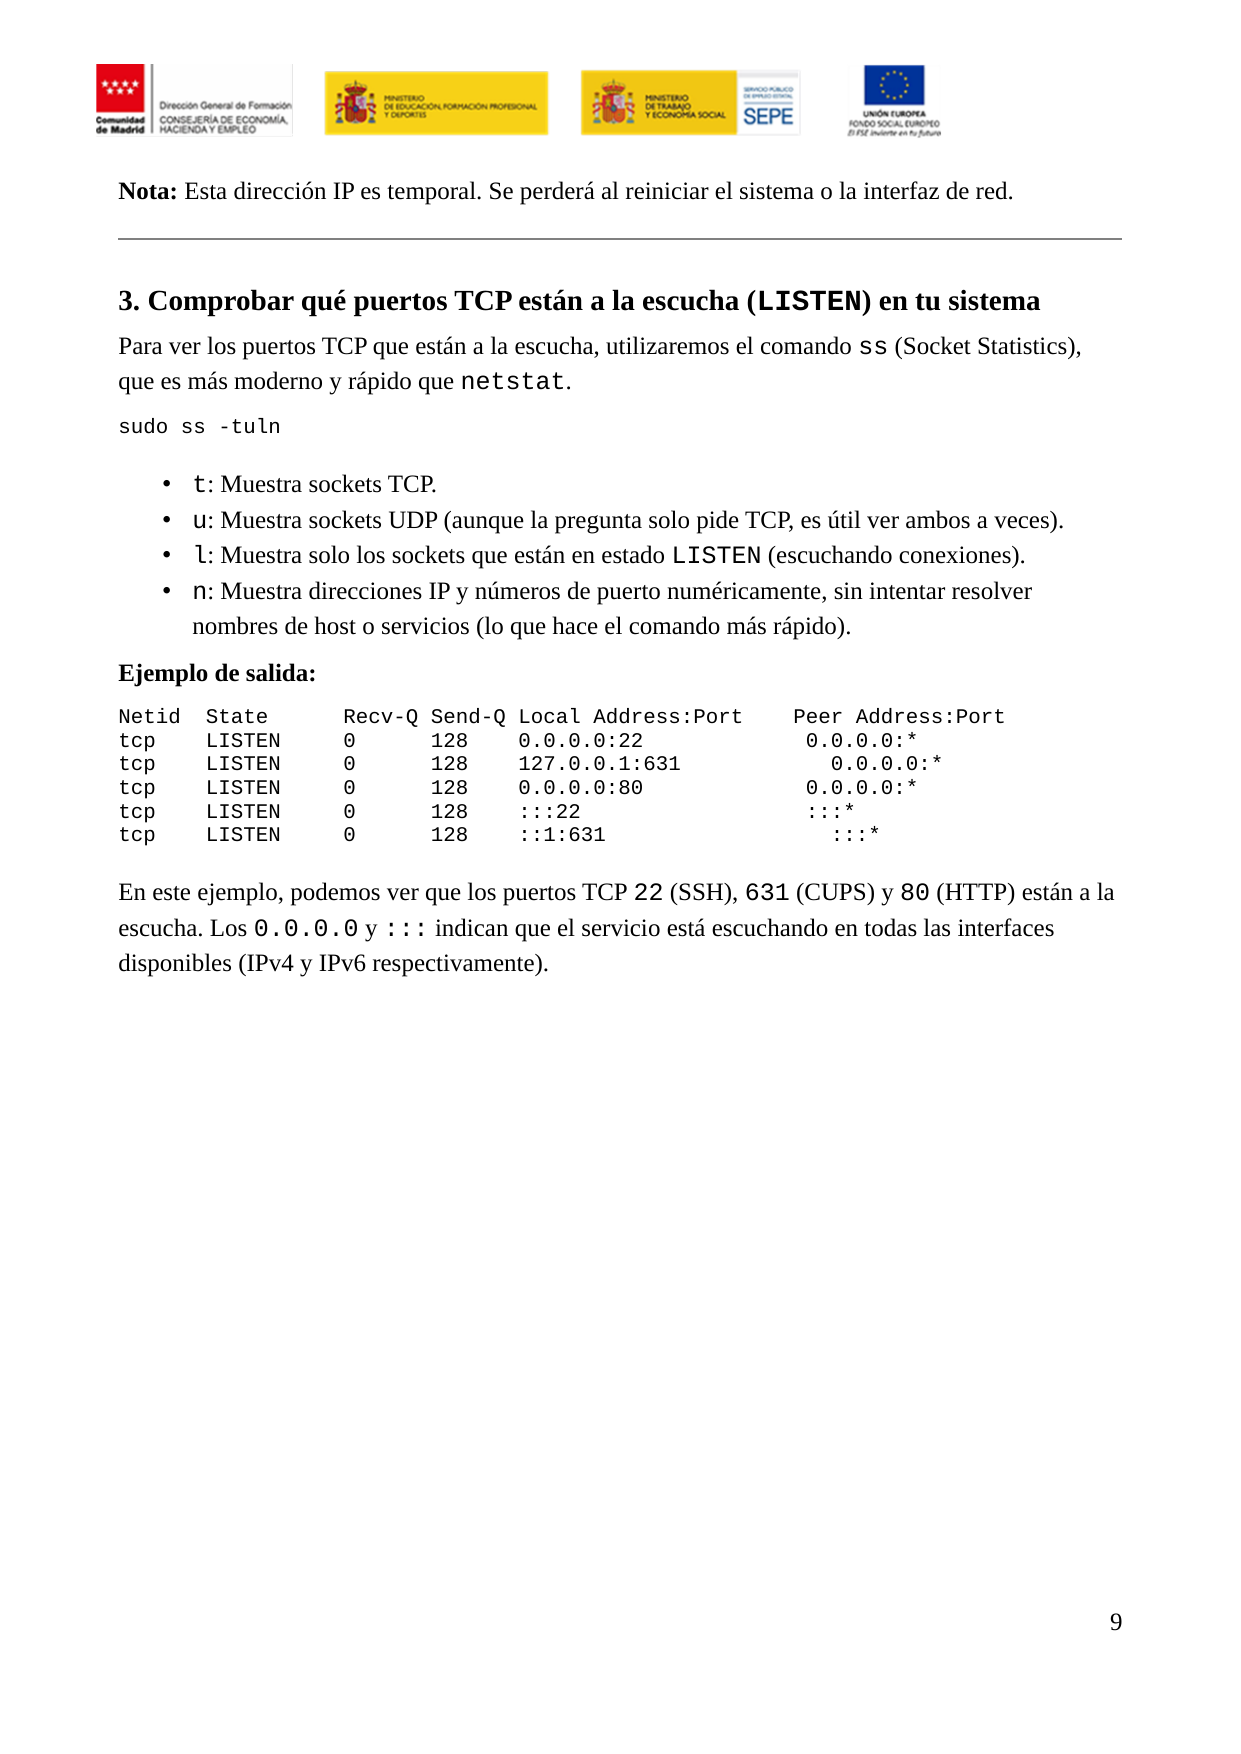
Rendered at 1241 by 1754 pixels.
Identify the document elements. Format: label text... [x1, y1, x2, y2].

text tcp LISTEN 0 128 127.0.0.1:631 0.0.0.0:* [118, 753, 1122, 777]
text Ejemplo de salida: [118, 658, 1122, 687]
list l: Muestra solo los sockets que están en estado LISTEN (escuchando conexiones). [162, 540, 1122, 571]
text tcp LISTEN 0 128 0.0.0.0:22 0.0.0.0:* [118, 730, 1122, 753]
text tcp LISTEN 0 128 0.0.0.0:80 0.0.0.0:* [118, 777, 1122, 801]
list t: Muestra sockets TCP. [162, 469, 1122, 500]
text Netid State Recv-Q Send-Q Local Address:Port Peer Address:Port [118, 706, 1122, 730]
text tcp LISTEN 0 128 ::1:631 :::* [118, 824, 1122, 848]
list u: Muestra sockets UDP (aunque la pregunta solo pide TCP, es útil ver ambos a veces). [162, 505, 1122, 536]
text Para ver los puertos TCP que están a la escucha, utilizaremos el comando ss (Socket Statistics), que es más moderno y rápido que netstat. [118, 331, 1122, 397]
subtitle 3. Comprobar qué puertos TCP están a la escucha (LISTEN) en tu sistema [118, 283, 1122, 319]
text sudo ss -tuln [118, 416, 1122, 440]
text En este ejemplo, podemos ver que los puertos TCP 22 (SSH), 631 (CUPS) y 80 (HTTP) están a la escucha. Los 0.0.0.0 y ::: indican que el servicio está escuchando en todas las interfaces disponibles (IPv4 y IPv6 respectivamente). [118, 877, 1122, 976]
picture [96, 64, 942, 140]
list n: Muestra direcciones IP y números de puerto numéricamente, sin intentar resolver nombres de host o servicios (lo que hace el comando más rápido). [162, 576, 1122, 640]
text tcp LISTEN 0 128 :::22 :::* [118, 801, 1122, 824]
text Nota: Esta dirección IP es temporal. Se perderá al reiniciar el sistema o la interfaz de red. [118, 176, 1122, 205]
